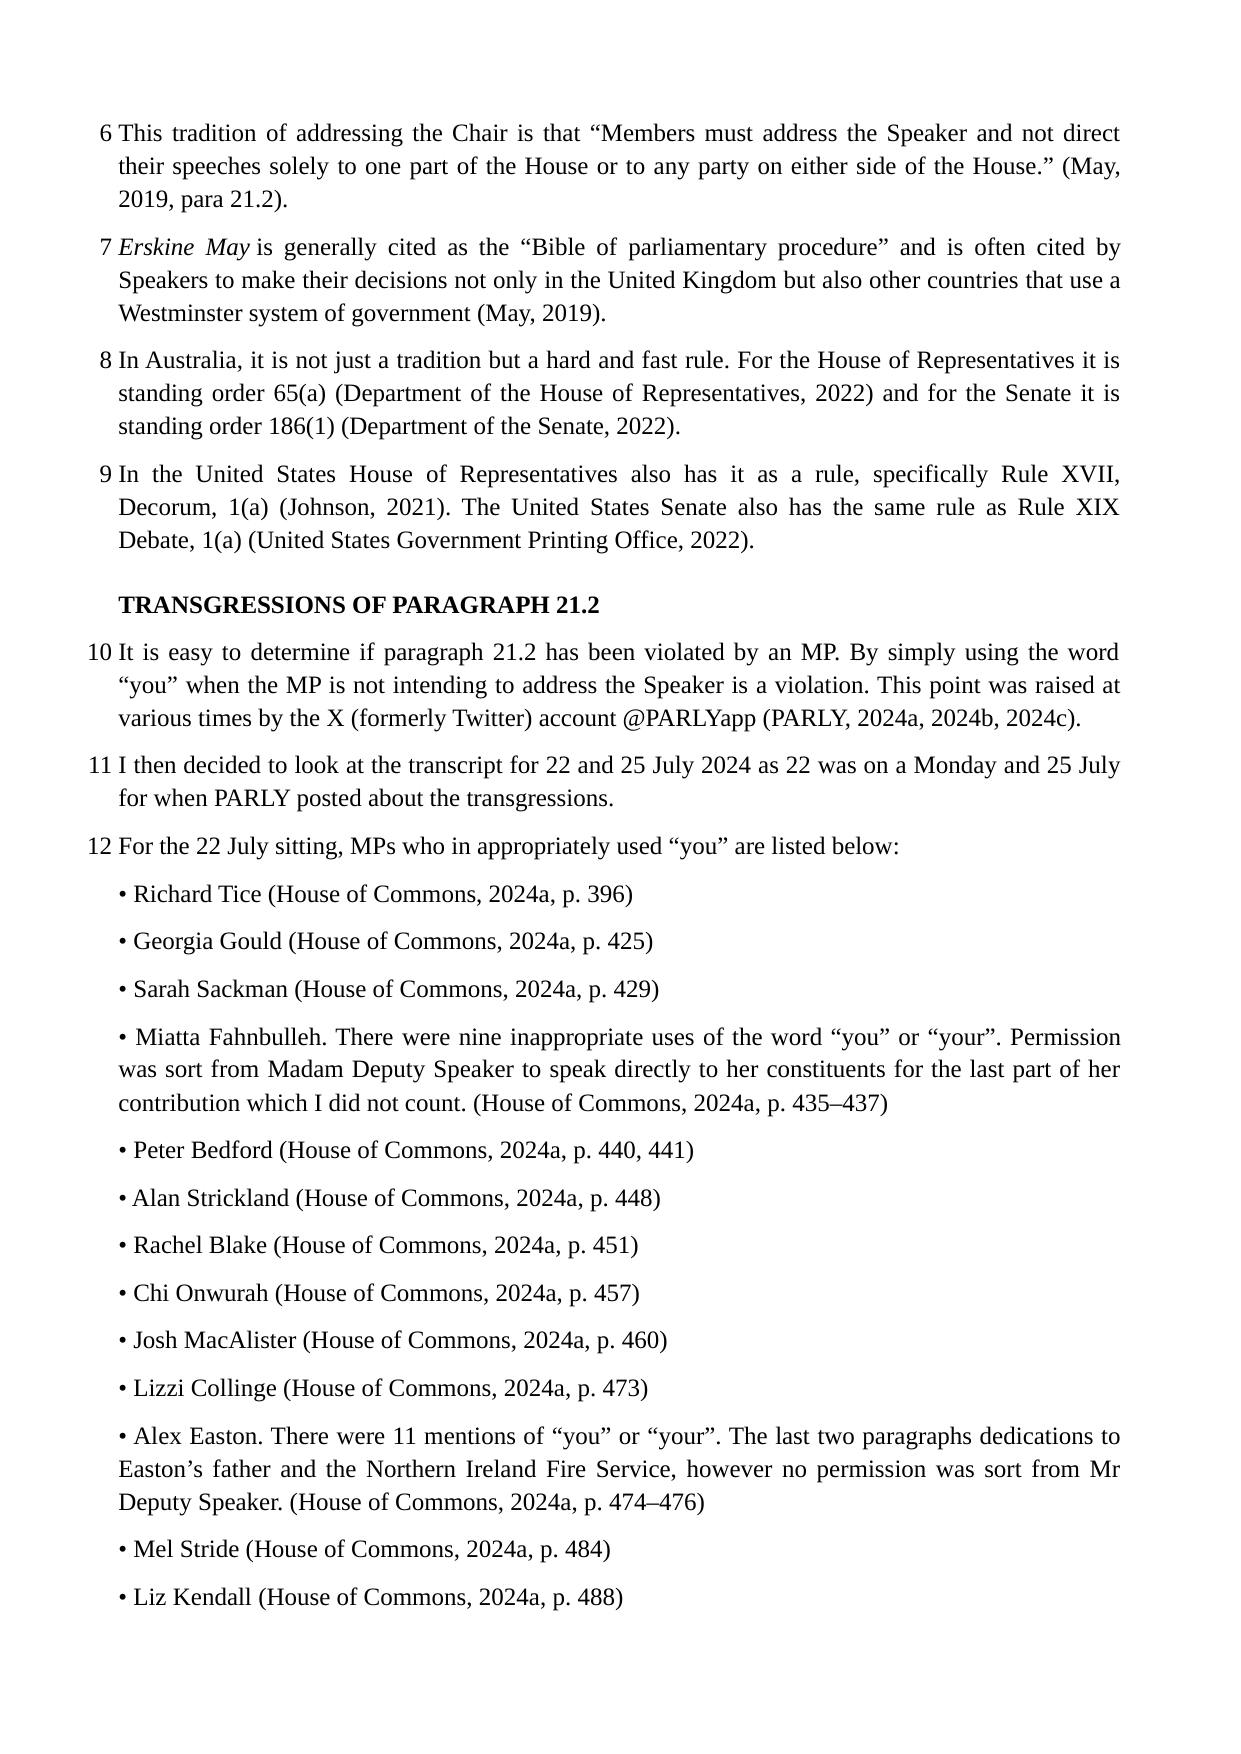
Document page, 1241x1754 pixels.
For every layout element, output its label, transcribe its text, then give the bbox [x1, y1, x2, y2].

list It is easy to determine if paragraph 21.2 has been violated by an MP. By simply using the word “you” when the MP is not intending to address the Speaker is a violation. This point was raised at various times by the X (formerly Twitter) account @PARLYapp (PARLY, 2024a, 2024b, 2024c). [118, 637, 1122, 732]
list For the 22 July sitting, MPs who in appropriately used “you” are listed below: [118, 831, 1122, 860]
subtitle Transgressions of Paragraph 21.2 [118, 590, 1122, 619]
text • Sarah Sackman (House of Commons, 2024a, p. 429) [118, 974, 1122, 1003]
list Erskine May is generally cited as the “Bible of parliamentary procedure” and is often cited by Speakers to make their decisions not only in the United Kingdom but also other countries that use a Westminster system of government (May, 2019). [118, 232, 1122, 327]
text • Peter Bedford (House of Commons, 2024a, p. 440, 441) [118, 1135, 1122, 1164]
text • Rachel Blake (House of Commons, 2024a, p. 451) [118, 1230, 1122, 1259]
text • Georgia Gould (House of Commons, 2024a, p. 425) [118, 926, 1122, 955]
list This tradition of addressing the Chair is that “Members must address the Speaker and not direct their speeches solely to one part of the House or to any party on either side of the House.” (May, 2019, para 21.2). [118, 118, 1122, 213]
text • Liz Kendall (House of Commons, 2024a, p. 488) [118, 1582, 1122, 1611]
list In Australia, it is not just a tradition but a hard and fast rule. For the House of Representatives it is standing order 65(a) (Department of the House of Representatives, 2022) and for the Senate it is standing order 186(1) (Department of the Senate, 2022). [118, 345, 1122, 440]
text • Miatta Fahnbulleh. There were nine inappropriate uses of the word “you” or “your”. Permission was sort from Madam Deputy Speaker to speak directly to her constituents for the last part of her contribution which I did not count. (House of Commons, 2024a, p. 435–437) [118, 1022, 1122, 1116]
text • Chi Onwurah (House of Commons, 2024a, p. 457) [118, 1278, 1122, 1307]
list In the United States House of Representatives also has it as a rule, specifically Rule XVII, Decorum, 1(a) (Johnson, 2021). The United States Senate also has the same rule as Rule XIX Debate, 1(a) (United States Government Printing Office, 2022). [118, 459, 1122, 554]
text • Alex Easton. There were 11 mentions of “you” or “your”. The last two paragraphs dedications to Easton’s father and the Northern Ireland Fire Service, however no permission was sort from Mr Deputy Speaker. (House of Commons, 2024a, p. 474–476) [118, 1421, 1122, 1516]
list I then decided to look at the transcript for 22 and 25 July 2024 as 22 was on a Monday and 25 July for when PARLY posted about the transgressions. [118, 751, 1122, 812]
text • Mel Stride (House of Commons, 2024a, p. 484) [118, 1534, 1122, 1563]
text • Lizzi Collinge (House of Commons, 2024a, p. 473) [118, 1373, 1122, 1402]
text • Alan Strickland (House of Commons, 2024a, p. 448) [118, 1183, 1122, 1212]
list • Richard Tice (House of Commons, 2024a, p. 396) [118, 879, 1122, 907]
text • Josh MacAlister (House of Commons, 2024a, p. 460) [118, 1326, 1122, 1354]
